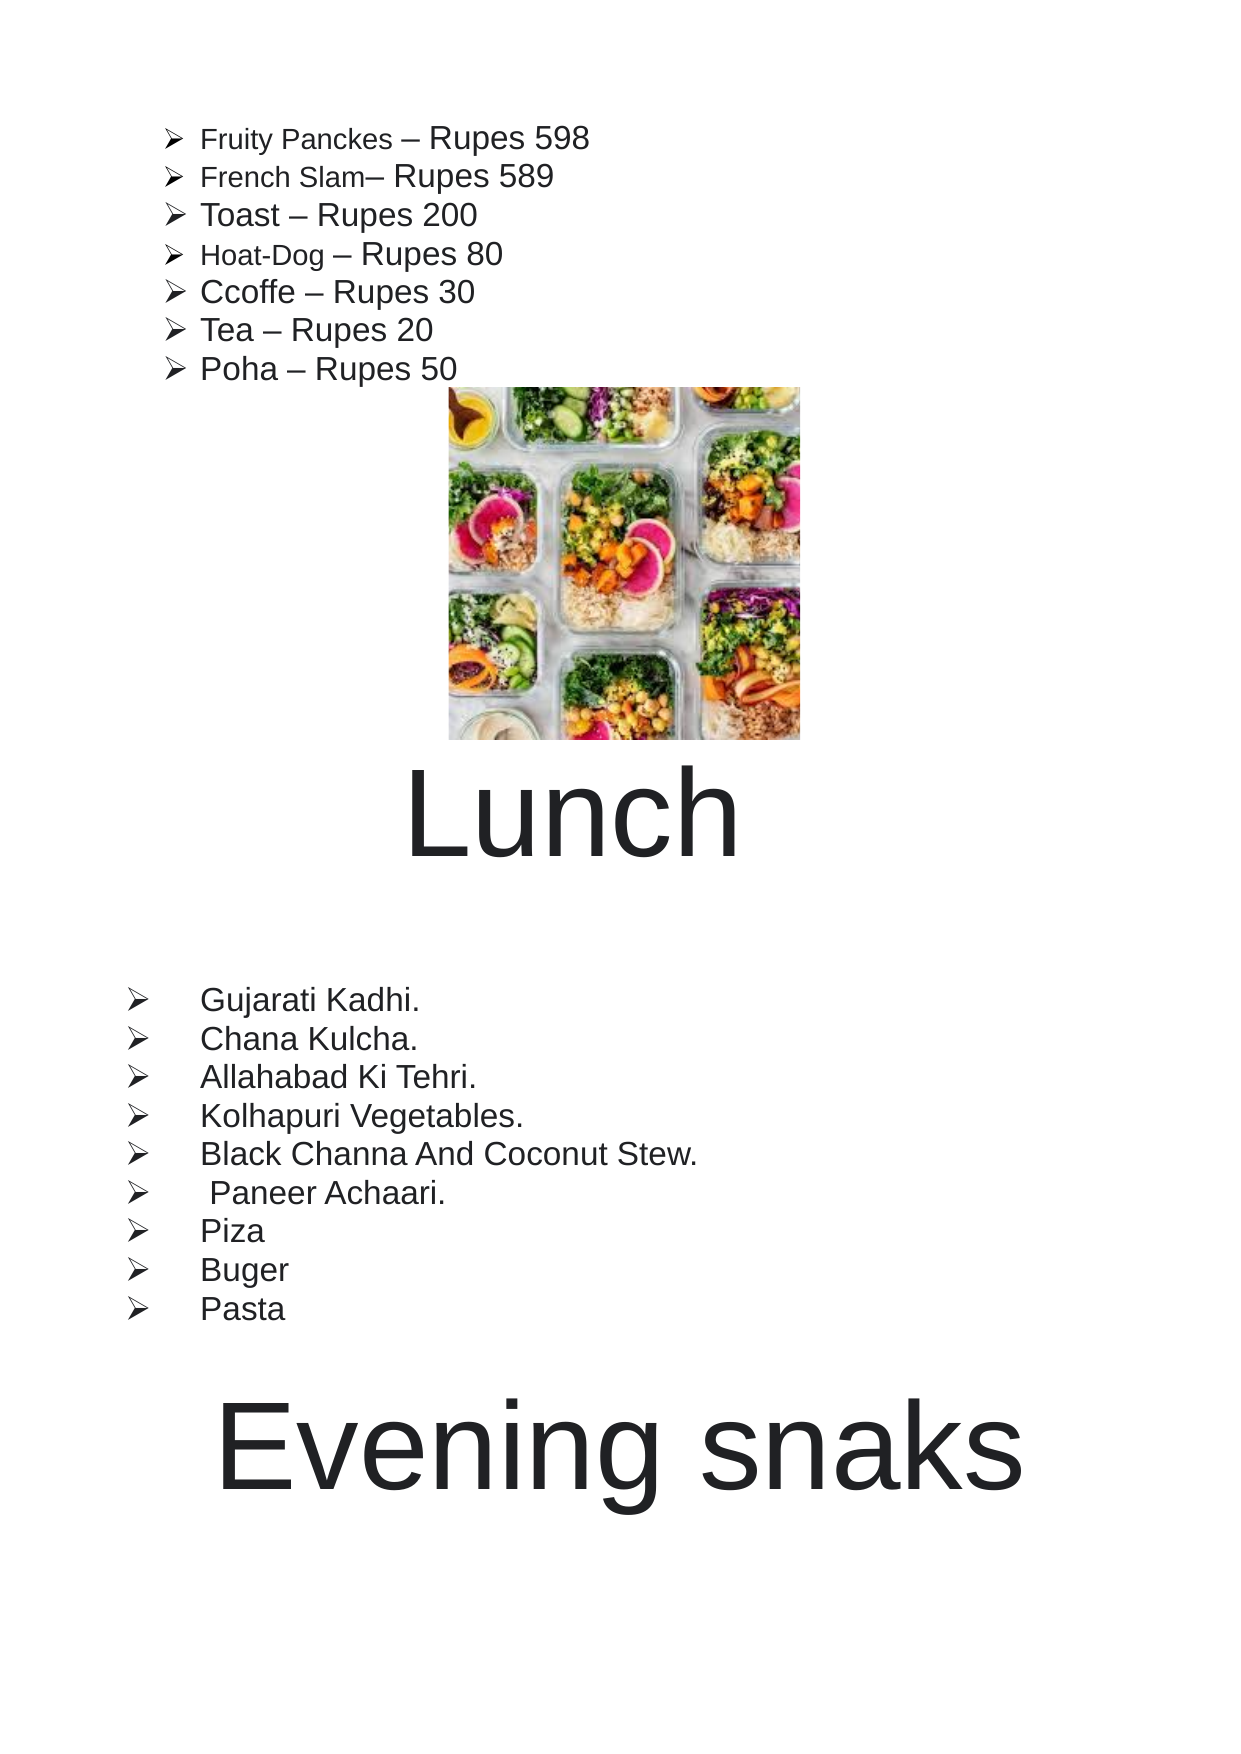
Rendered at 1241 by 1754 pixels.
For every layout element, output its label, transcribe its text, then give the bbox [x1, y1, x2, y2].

list Black Channa And Coconut Stew. [125, 1134, 1123, 1173]
list Poha – Rupes 50 [162, 349, 1123, 388]
list Ccoffe – Rupes 30 [162, 272, 1123, 311]
list Paneer Achaari. [125, 1173, 1123, 1212]
list Kolhapuri Vegetables. [125, 1096, 1123, 1134]
list Chana Kulcha. [125, 1019, 1123, 1057]
list Fruity Panckes – Rupes 598 [162, 118, 1123, 157]
list Piza [125, 1212, 1123, 1250]
list Evening snaks [148, 1372, 1123, 1516]
list Hoat-Dog – Rupes 80 [162, 233, 1123, 272]
list Toast – Rupes 200 [162, 195, 1123, 233]
list Pasta [125, 1289, 1123, 1327]
list Tea – Rupes 20 [162, 311, 1123, 349]
list French Slam– Rupes 589 [162, 157, 1123, 195]
list Buger [125, 1250, 1123, 1289]
list Gujarati Kadhi. [125, 980, 1123, 1019]
list Allahabad Ki Tehri. [125, 1057, 1123, 1096]
text Lunch [125, 388, 1123, 883]
picture [448, 387, 800, 740]
